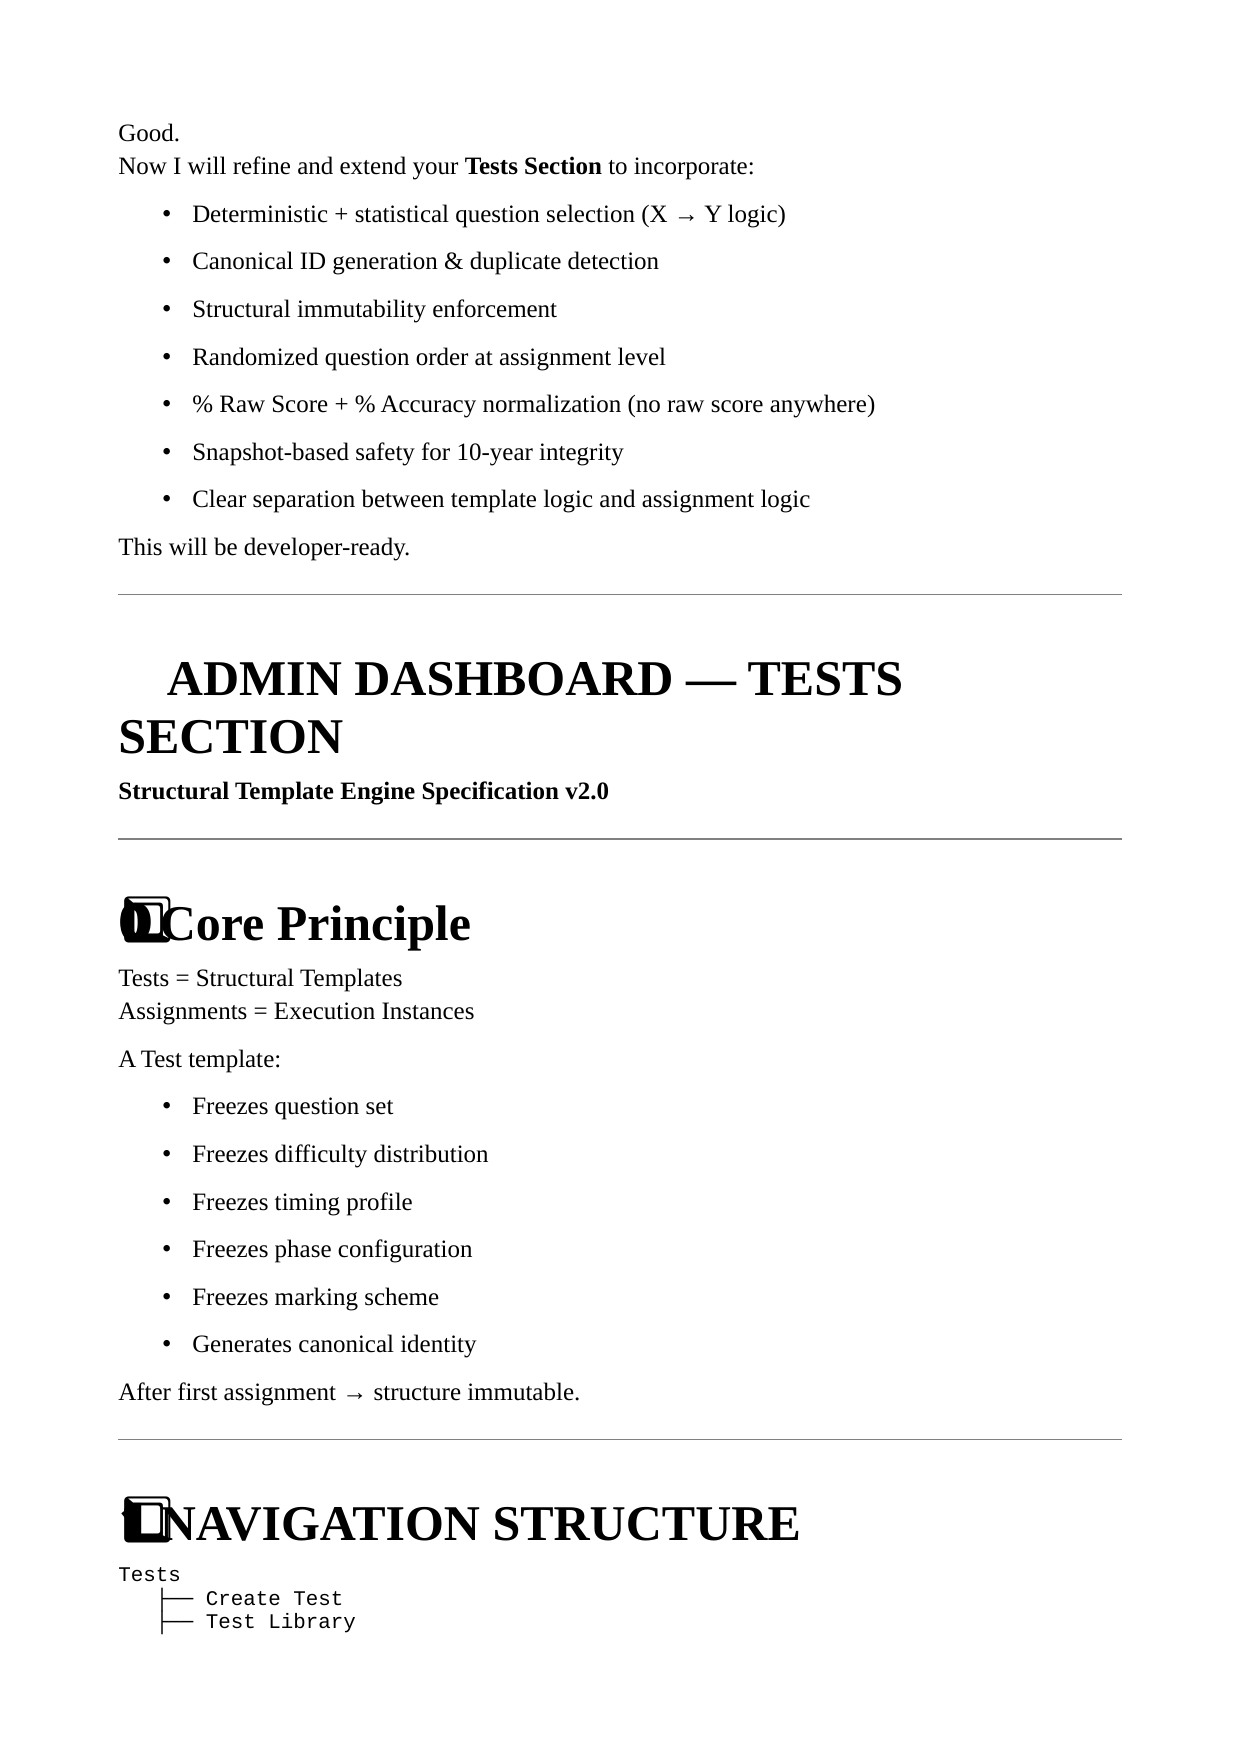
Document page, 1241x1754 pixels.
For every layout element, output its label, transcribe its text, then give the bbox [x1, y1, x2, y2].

list Generates canonical identity [162, 1329, 1122, 1358]
list Randomized question order at assignment level [162, 342, 1122, 370]
list Snapshot-based safety for 10-year integrity [162, 437, 1122, 466]
text Tests = Structural Templates Assignments = Execution Instances [118, 963, 1122, 1025]
list Deterministic + statistical question selection (X → Y logic) [162, 199, 1122, 227]
text After first assignment → structure immutable. [118, 1377, 1122, 1406]
text ├── Create Test [162, 1588, 1122, 1611]
list Clear separation between template logic and assignment logic [162, 484, 1122, 513]
list Freezes difficulty distribution [162, 1139, 1122, 1168]
list Structural immutability enforcement [162, 294, 1122, 323]
text Structural Template Engine Specification v2.0 [118, 776, 1122, 805]
text Good. Now I will refine and extend your Tests Section to incorporate: [118, 118, 1122, 180]
text This will be developer-ready. [118, 532, 1122, 561]
text Tests [118, 1564, 1122, 1588]
list Freezes marking scheme [162, 1282, 1122, 1311]
list % Raw Score + % Accuracy normalization (no raw score anywhere) [162, 389, 1122, 418]
text ├── Test Library [118, 1611, 1122, 1635]
subtitle 0️⃣ Core Principle [118, 893, 1122, 951]
text ├── Create Test [118, 1588, 161, 1611]
subtitle 1️⃣ NAVIGATION STRUCTURE [118, 1494, 1122, 1551]
list Canonical ID generation & duplicate detection [162, 246, 1122, 275]
list Freezes phase configuration [162, 1234, 1122, 1263]
list Freezes question set [162, 1091, 1122, 1120]
subtitle 🧩 ADMIN DASHBOARD — TESTS SECTION [118, 649, 1122, 764]
list Freezes timing profile [162, 1187, 1122, 1215]
text A Test template: [118, 1044, 1122, 1073]
